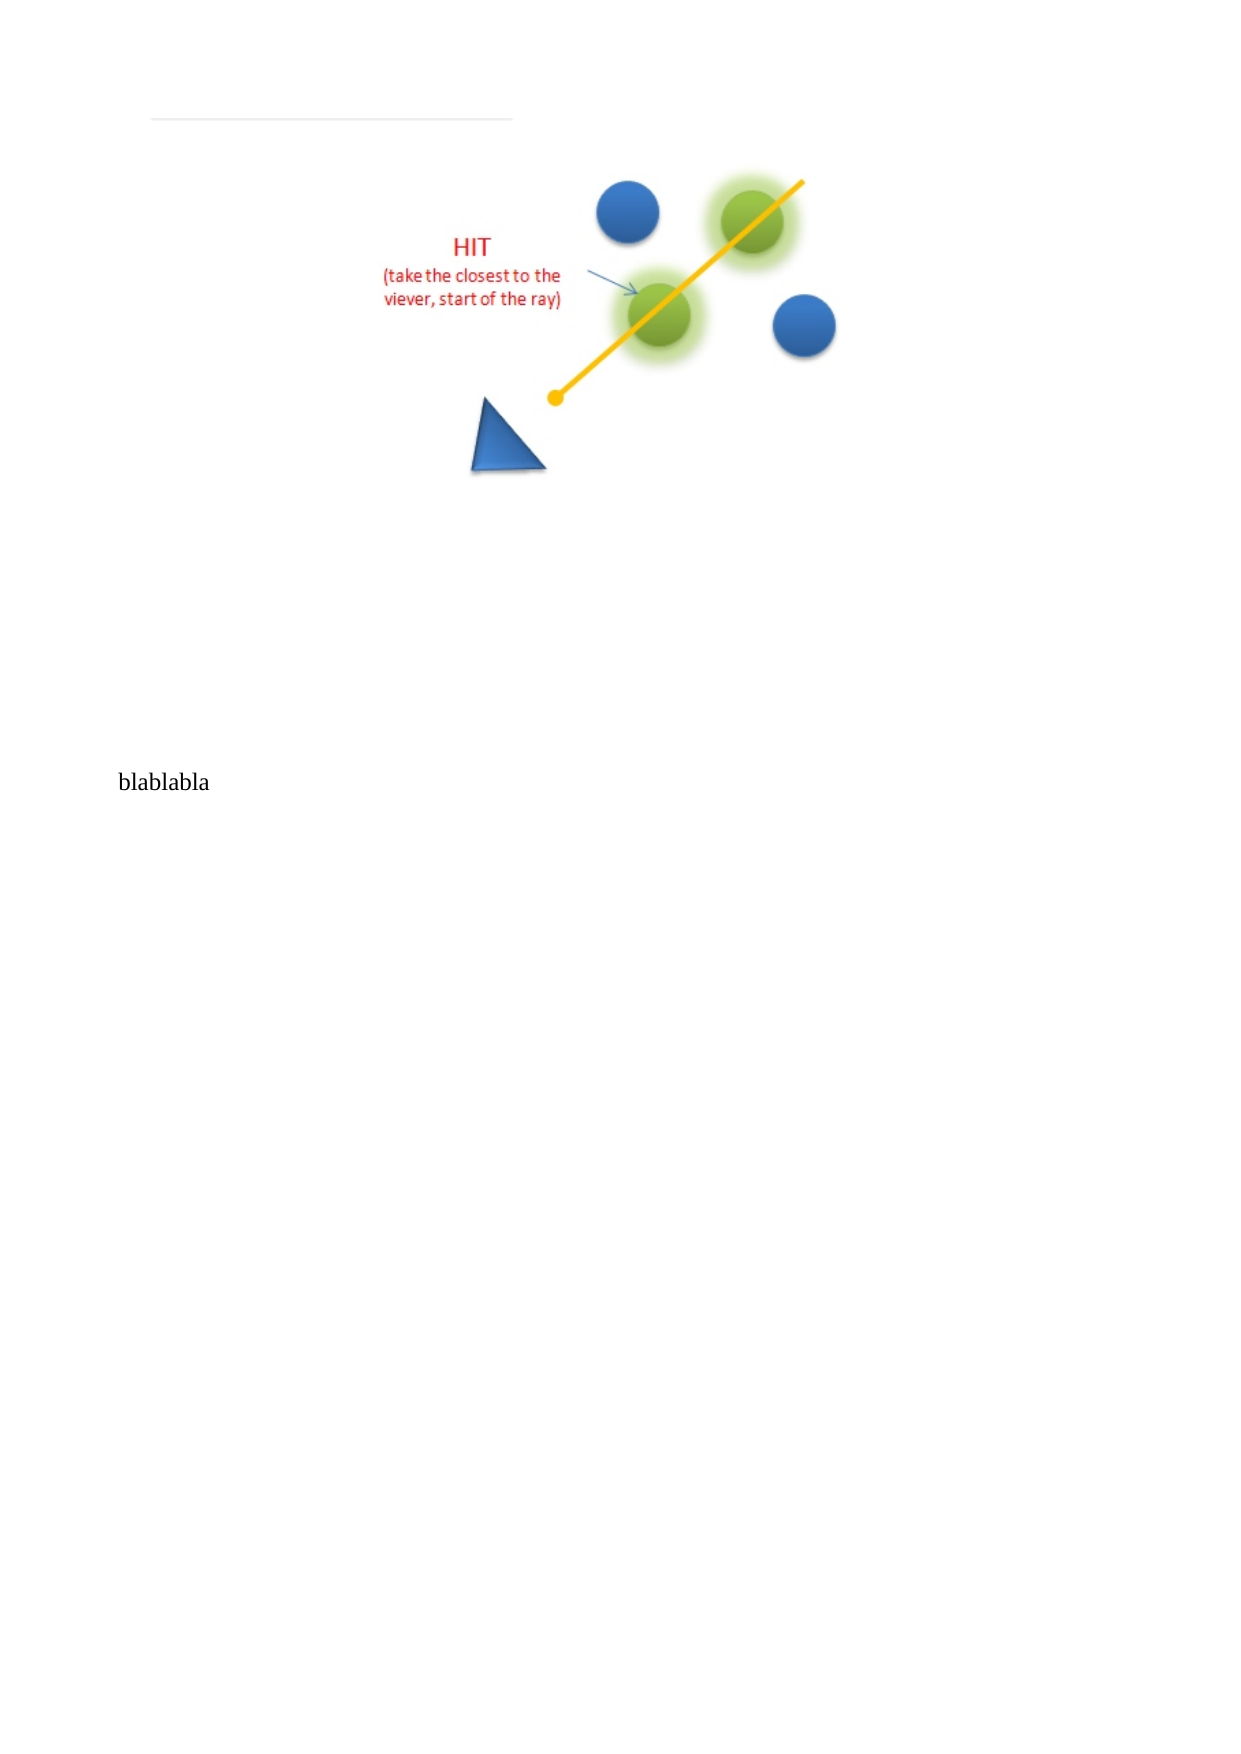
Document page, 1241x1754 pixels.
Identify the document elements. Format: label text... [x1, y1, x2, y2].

picture [118, 118, 1123, 509]
text blablabla [118, 767, 1122, 796]
